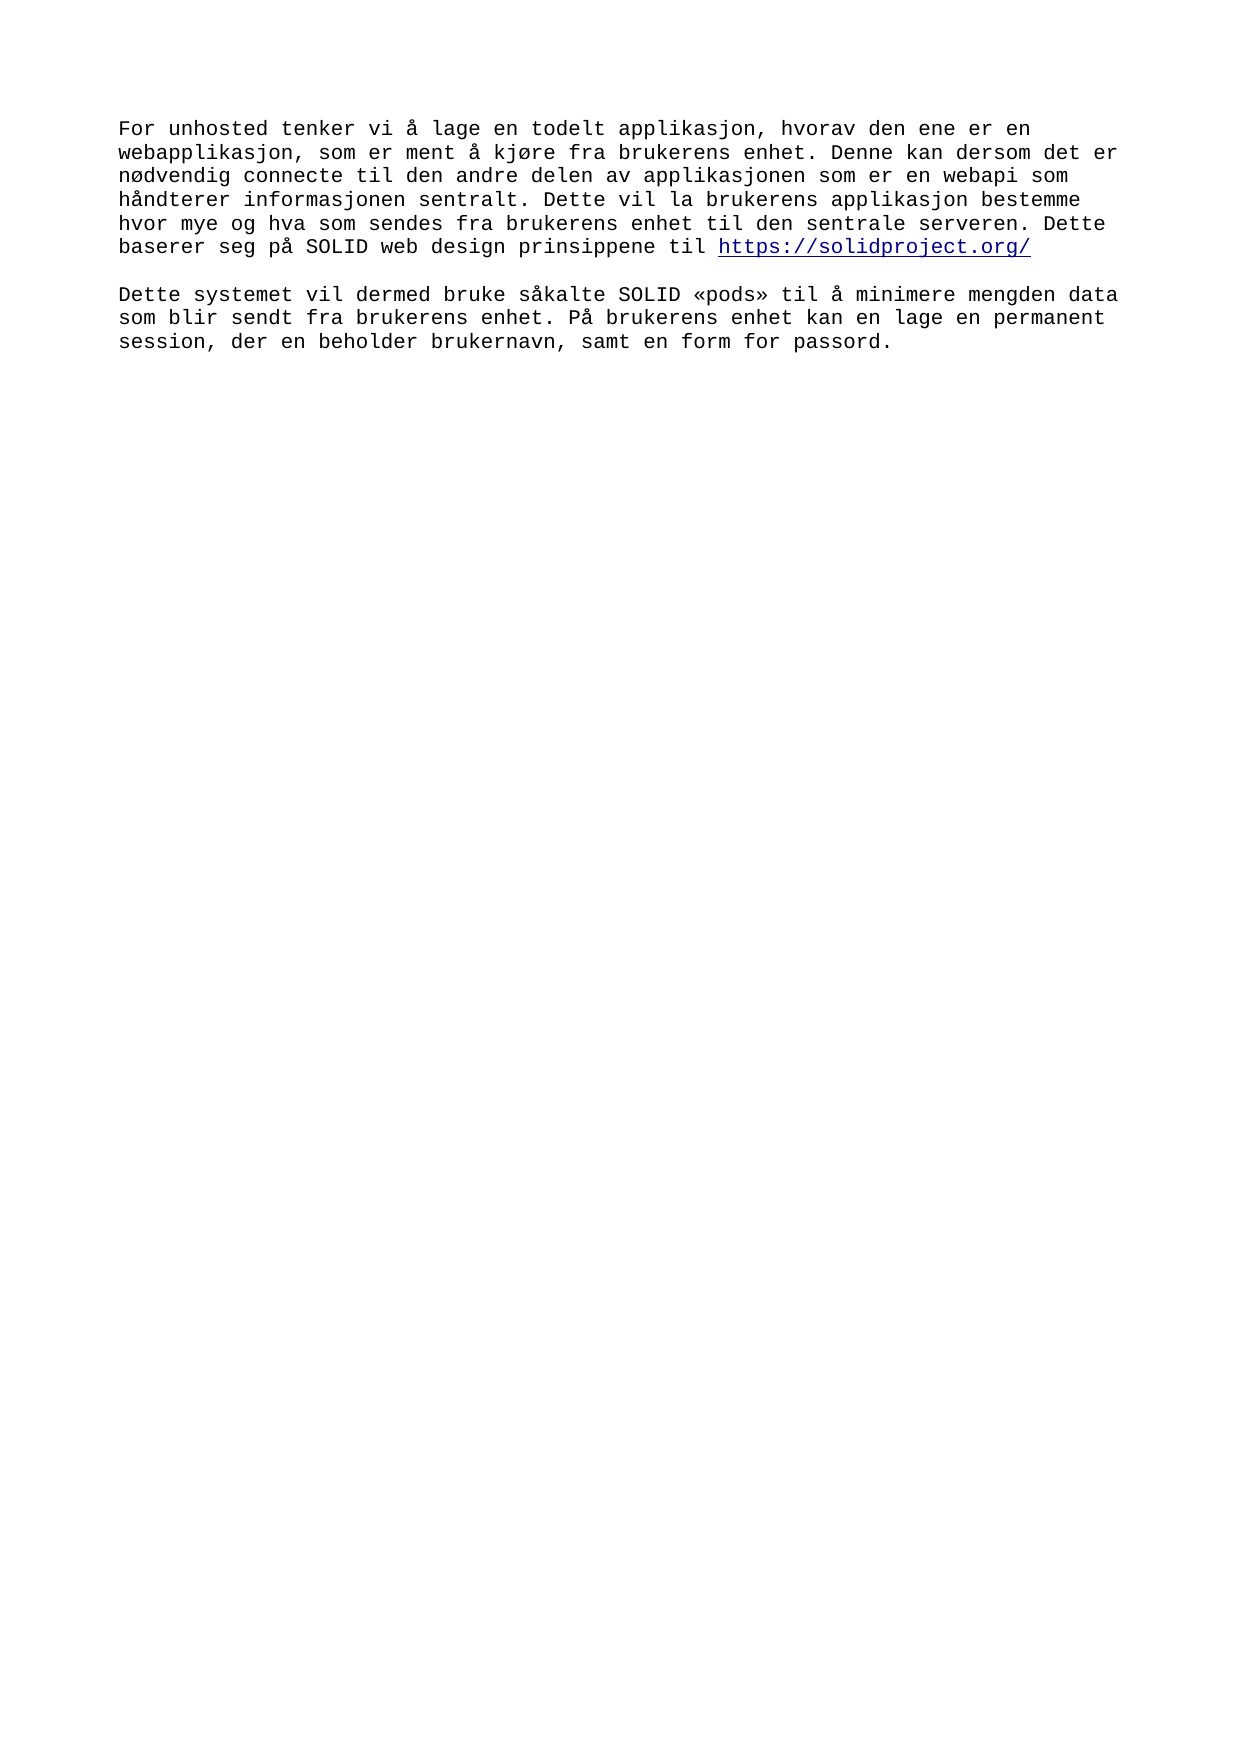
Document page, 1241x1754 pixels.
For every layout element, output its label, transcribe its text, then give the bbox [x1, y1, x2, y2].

text Dette systemet vil dermed bruke såkalte SOLID «pods» til å minimere mengden data som blir sendt fra brukerens enhet. På brukerens enhet kan en lage en permanent session, der en beholder brukernavn, samt en form for passord. [118, 284, 1122, 354]
text For unhosted tenker vi å lage en todelt applikasjon, hvorav den ene er en webapplikasjon, som er ment å kjøre fra brukerens enhet. Denne kan dersom det er nødvendig connecte til den andre delen av applikasjonen som er en webapi som håndterer informasjonen sentralt. Dette vil la brukerens applikasjon bestemme hvor mye og hva som sendes fra brukerens enhet til den sentrale serveren. Dette baserer seg på SOLID web design prinsippene til https://solidproject.org/ [118, 118, 1122, 260]
